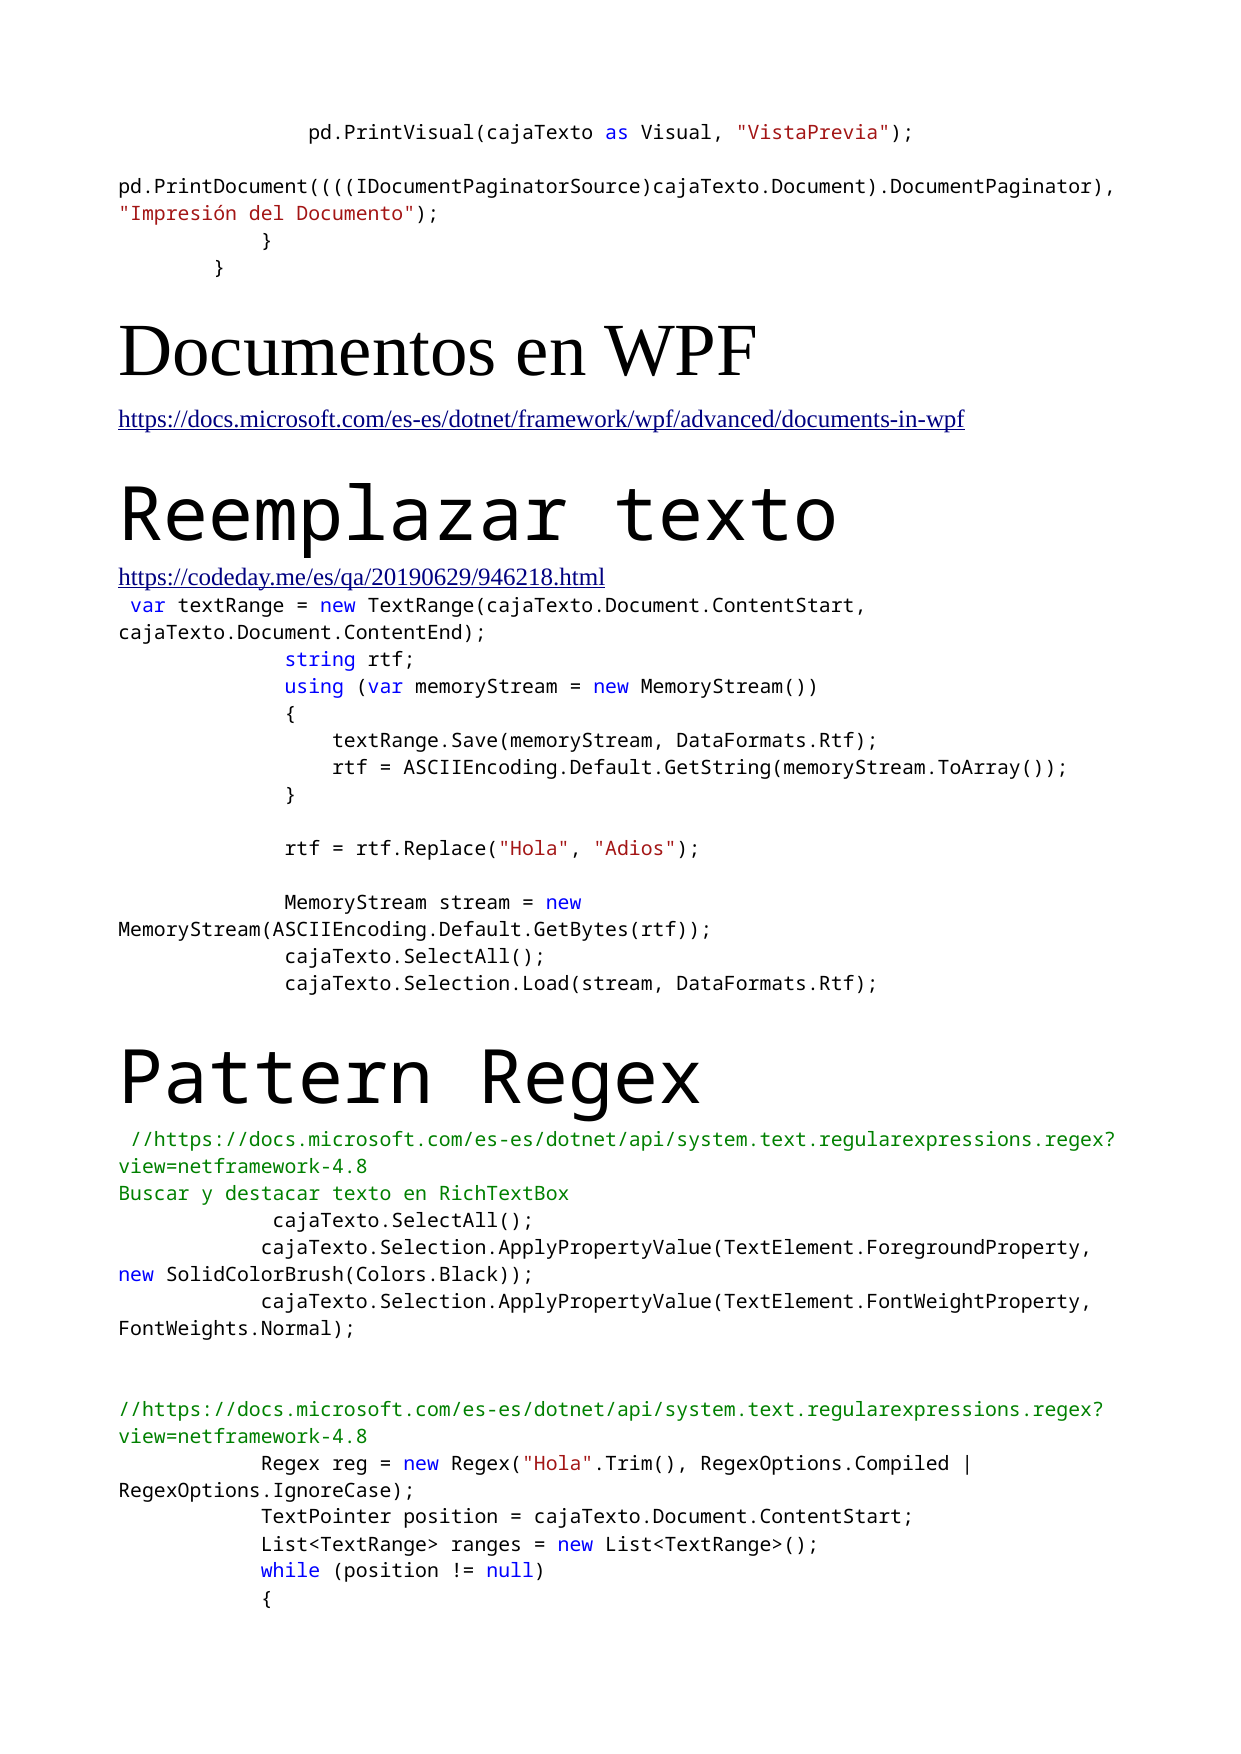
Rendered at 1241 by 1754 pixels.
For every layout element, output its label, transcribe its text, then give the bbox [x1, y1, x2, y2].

text Buscar y destacar texto en RichTextBox [118, 1179, 1122, 1206]
text TextPointer position = cajaTexto.Document.ContentStart; [118, 1503, 1122, 1530]
text } [118, 226, 1122, 253]
text { [118, 1584, 1122, 1611]
text cajaTexto.SelectAll(); [118, 942, 1122, 969]
text cajaTexto.SelectAll(); [118, 1206, 1122, 1233]
text rtf = rtf.Replace("Hola", "Adios"); [118, 834, 1122, 861]
text rtf = ASCIIEncoding.Default.GetString(memoryStream.ToArray()); [118, 753, 1122, 780]
text Regex reg = new Regex("Hola".Trim(), RegexOptions.Compiled | RegexOptions.IgnoreCase); [118, 1449, 1122, 1503]
text //https://docs.microsoft.com/es-es/dotnet/api/system.text.regularexpressions.regex?view=netframework-4.8 [118, 1368, 1122, 1449]
text { [118, 699, 1122, 726]
text Pattern Regex [118, 1023, 1122, 1125]
text https://codeday.me/es/qa/20190629/946218.html [118, 562, 1122, 591]
text pd.PrintDocument((((IDocumentPaginatorSource)cajaTexto.Document).DocumentPaginator), "Impresión del Documento"); [118, 145, 1122, 226]
text } [118, 253, 1122, 280]
text } [118, 780, 1122, 807]
text https://docs.microsoft.com/es-es/dotnet/framework/wpf/advanced/documents-in-wpf [118, 404, 1122, 433]
text cajaTexto.Selection.ApplyPropertyValue(TextElement.ForegroundProperty, new SolidColorBrush(Colors.Black)); [118, 1233, 1122, 1287]
text textRange.Save(memoryStream, DataFormats.Rtf); [118, 726, 1122, 753]
text string rtf; [118, 645, 1122, 672]
text List<TextRange> ranges = new List<TextRange>(); [118, 1530, 1122, 1557]
subtitle Documentos en WPF [118, 305, 1122, 391]
text pd.PrintVisual(cajaTexto as Visual, "VistaPrevia"); [118, 118, 1122, 145]
text cajaTexto.Selection.Load(stream, DataFormats.Rtf); [118, 969, 1122, 996]
text cajaTexto.Selection.ApplyPropertyValue(TextElement.FontWeightProperty, FontWeights.Normal); [118, 1287, 1122, 1341]
text MemoryStream stream = new MemoryStream(ASCIIEncoding.Default.GetBytes(rtf)); [118, 888, 1122, 942]
text while (position != null) [118, 1557, 1122, 1584]
text Reemplazar texto [118, 460, 1122, 562]
text //https://docs.microsoft.com/es-es/dotnet/api/system.text.regularexpressions.regex?view=netframework-4.8 [118, 1125, 1122, 1179]
text using (var memoryStream = new MemoryStream()) [118, 672, 1122, 699]
text var textRange = new TextRange(cajaTexto.Document.ContentStart, cajaTexto.Document.ContentEnd); [118, 591, 1122, 645]
